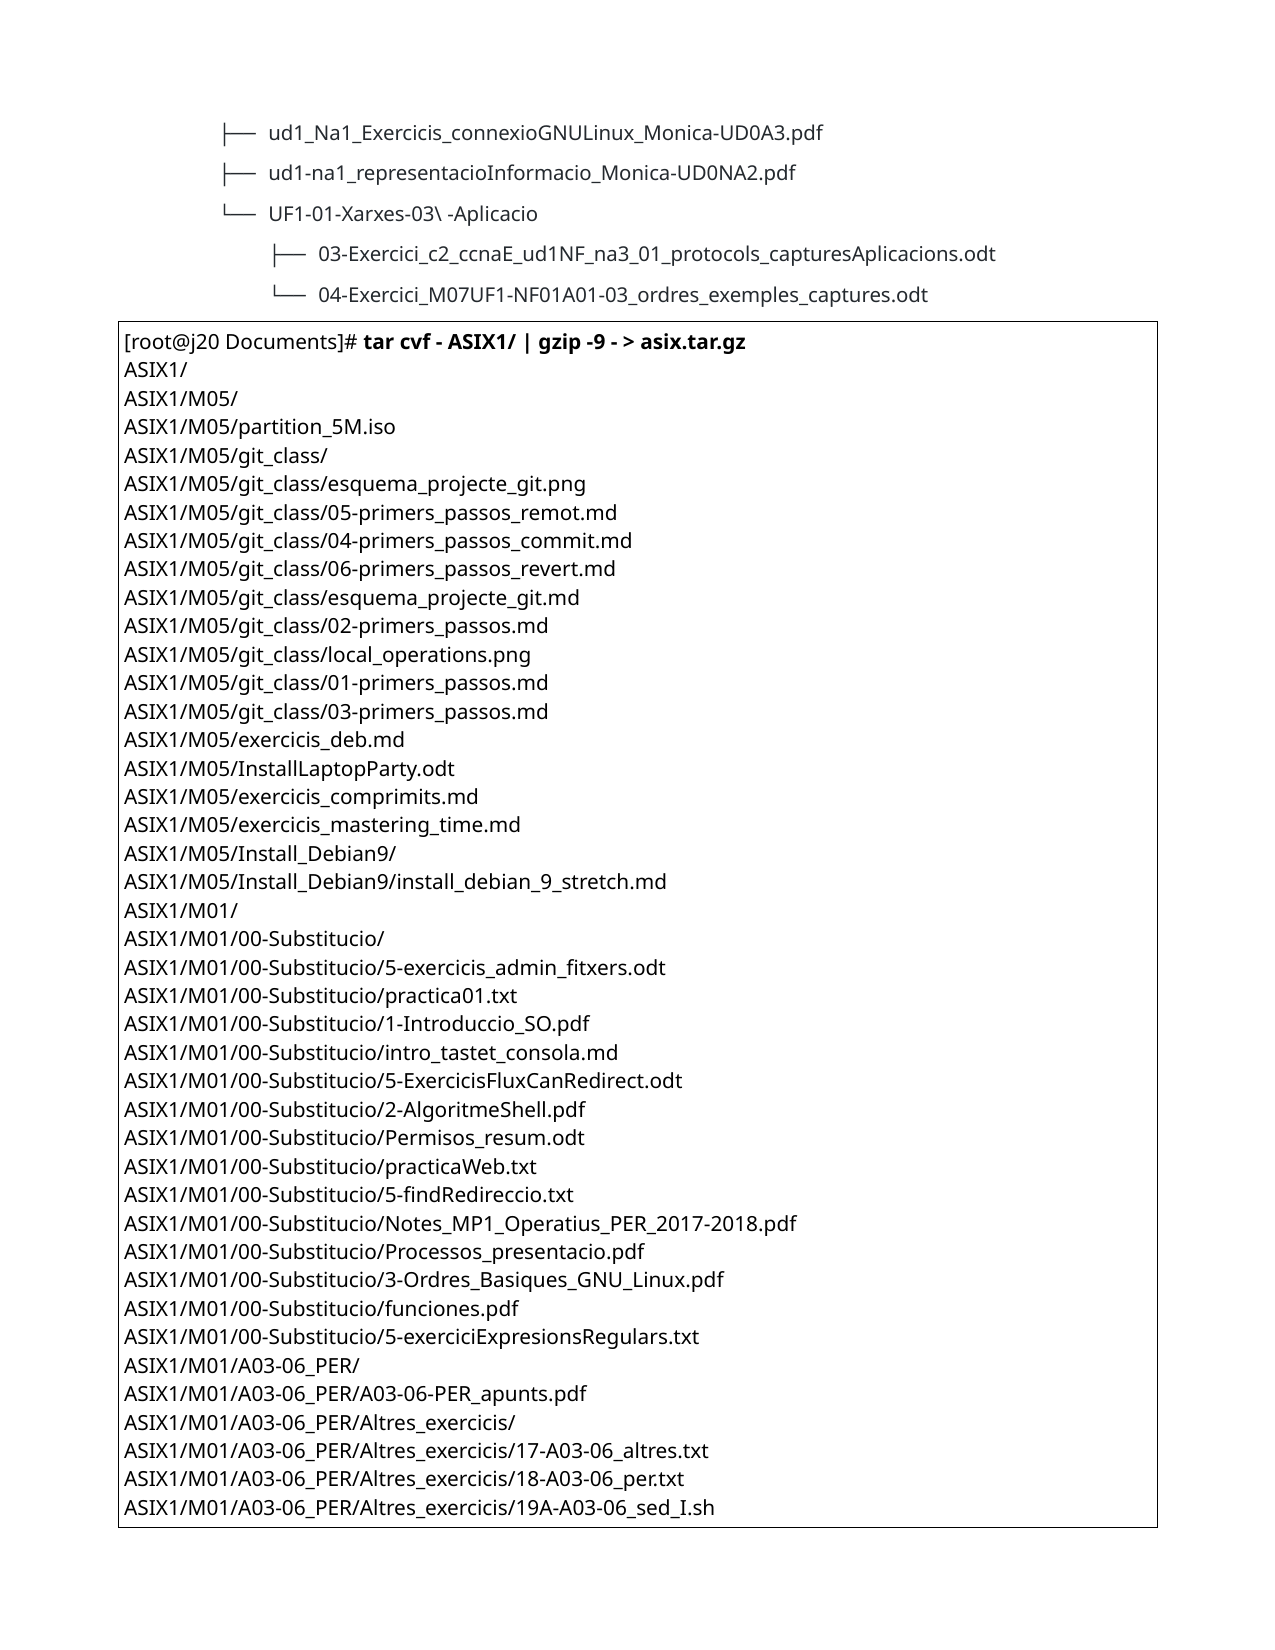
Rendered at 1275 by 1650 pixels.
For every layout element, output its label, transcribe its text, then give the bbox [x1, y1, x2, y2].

text └── UF1-01-Xarxes-03\ -Aplicacio [118, 199, 1157, 227]
table_header [root@j20 Documents]# tar cvf - ASIX1/ | gzip -9 - > asix.tar.gz ASIX1/ ASIX1/M05/ ASIX1/M05/partition_5M.iso ASIX1/M05/git_class/ ASIX1/M05/git_class/esquema_projecte_git.png ASIX1/M05/git_class/05-primers_passos_remot.md ASIX1/M05/git_class/04-primers_passos_commit.md ASIX1/M05/git_class/06-primers_passos_revert.md ASIX1/M05/git_class/esquema_projecte_git.md ASIX1/M05/git_class/02-primers_passos.md ASIX1/M05/git_class/local_operations.png ASIX1/M05/git_class/01-primers_passos.md ASIX1/M05/git_class/03-primers_passos.md ASIX1/M05/exercicis_deb.md ASIX1/M05/InstallLaptopParty.odt ASIX1/M05/exercicis_comprimits.md ASIX1/M05/exercicis_mastering_time.md ASIX1/M05/Install_Debian9/ ASIX1/M05/Install_Debian9/install_debian_9_stretch.md ASIX1/M01/ ASIX1/M01/00-Substitucio/ ASIX1/M01/00-Substitucio/5-exercicis_admin_fitxers.odt ASIX1/M01/00-Substitucio/practica01.txt ASIX1/M01/00-Substitucio/1-Introduccio_SO.pdf ASIX1/M01/00-Substitucio/intro_tastet_consola.md ASIX1/M01/00-Substitucio/5-ExercicisFluxCanRedirect.odt ASIX1/M01/00-Substitucio/2-AlgoritmeShell.pdf ASIX1/M01/00-Substitucio/Permisos_resum.odt ASIX1/M01/00-Substitucio/practicaWeb.txt ASIX1/M01/00-Substitucio/5-findRedireccio.txt ASIX1/M01/00-Substitucio/Notes_MP1_Operatius_PER_2017-2018.pdf ASIX1/M01/00-Substitucio/Processos_presentacio.pdf ASIX1/M01/00-Substitucio/3-Ordres_Basiques_GNU_Linux.pdf ASIX1/M01/00-Substitucio/funciones.pdf ASIX1/M01/00-Substitucio/5-exerciciExpresionsRegulars.txt ASIX1/M01/A03-06_PER/ ASIX1/M01/A03-06_PER/A03-06-PER_apunts.pdf ASIX1/M01/A03-06_PER/Altres_exercicis/ ASIX1/M01/A03-06_PER/Altres_exercicis/17-A03-06_altres.txt ASIX1/M01/A03-06_PER/Altres_exercicis/18-A03-06_per.txt ASIX1/M01/A03-06_PER/Altres_exercicis/19A-A03-06_sed_I.sh [119, 322, 1157, 1527]
text └── 04-Exercici_M07UF1-NF01A01-03_ordres_exemples_captures.odt [118, 281, 1157, 309]
text ├── ud1_Na1_Exercicis_connexioGNULinux_Monica-UD0A3.pdf [118, 118, 1157, 146]
text ├── 03-Exercici_c2_ccnaE_ud1NF_na3_01_protocols_capturesAplicacions.odt [118, 240, 1157, 268]
text ├── ud1-na1_representacioInformacio_Monica-UD0NA2.pdf [118, 159, 1157, 187]
